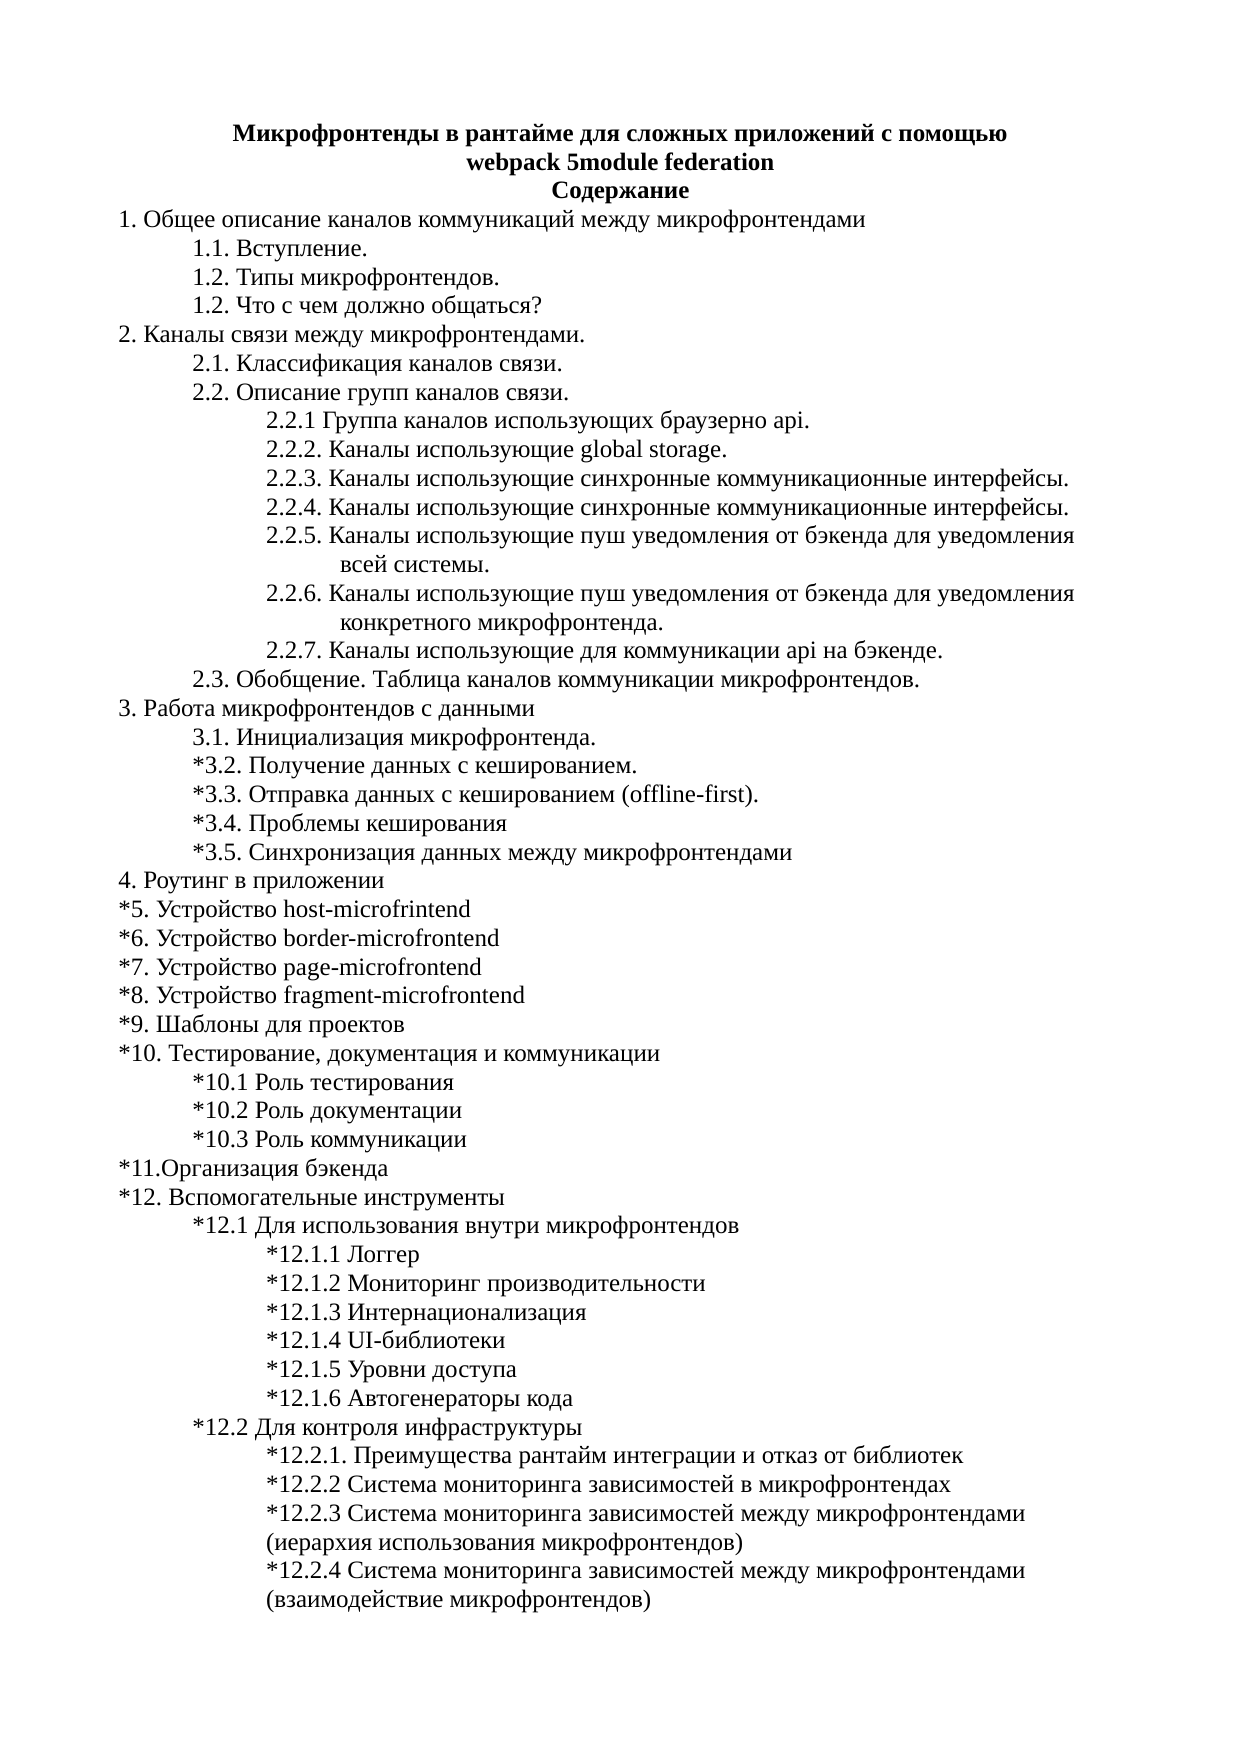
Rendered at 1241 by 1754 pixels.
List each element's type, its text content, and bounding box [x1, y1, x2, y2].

text *12.1.4 UI-библиотеки [118, 1326, 1122, 1354]
text Микрофронтенды в рантайме для сложных приложений с помощью [118, 118, 1122, 147]
text 2. Каналы связи между микрофронтендами. [118, 319, 1122, 348]
text 1.2. Что с чем должно общаться? [118, 291, 1122, 319]
text *7. Устройство page-microfrontend [118, 952, 1122, 981]
text *9. Шаблоны для проектов [118, 1009, 1122, 1038]
text 4. Роутинг в приложении [118, 866, 1122, 894]
text *12.1.6 Автогенераторы кода [118, 1383, 1122, 1412]
text *12.2 Для контроля инфраструктуры [118, 1412, 1122, 1441]
text Содержание [118, 176, 1122, 204]
text *12. Вспомогательные инструменты [118, 1182, 1122, 1211]
text *10.1 Роль тестирования [118, 1067, 1122, 1096]
text *3.3. Отправка данных с кешированием (offline-first). [118, 779, 1122, 808]
text 3. Работа микрофронтендов с данными [118, 693, 1122, 722]
text *6. Устройство border-microfrontend [118, 923, 1122, 952]
text *12.2.4 Система мониторинга зависимостей между микрофронтендами (взаимодействие микрофронтендов) [118, 1556, 1122, 1613]
text 2.2.5. Каналы использующие пуш уведомления от бэкенда для уведомления всей системы. [118, 521, 1122, 578]
text 1.2. Типы микрофронтендов. [118, 262, 1122, 291]
text *12.1.5 Уровни доступа [118, 1354, 1122, 1383]
text *12.1.3 Интернационализация [118, 1297, 1122, 1326]
text 2.2.6. Каналы использующие пуш уведомления от бэкенда для уведомления конкретного микрофронтенда. [118, 578, 1122, 636]
text 1. Общее описание каналов коммуникаций между микрофронтендами [118, 204, 1122, 233]
text 2.1. Классификация каналов связи. [118, 348, 1122, 377]
text 2.2.2. Каналы использующие global storage. [118, 434, 1122, 463]
text *8. Устройство fragment-microfrontend [118, 981, 1122, 1009]
text *11.Организация бэкенда [118, 1153, 1122, 1182]
text *12.1.2 Мониторинг производительности [118, 1268, 1122, 1297]
text webpack 5module federation [118, 147, 1122, 176]
text *5. Устройство host-microfrintend [118, 894, 1122, 923]
text 2.2.1 Группа каналов использующих браузерно api. [118, 406, 1122, 434]
text *10.3 Роль коммуникации [118, 1124, 1122, 1153]
text *12.2.2 Система мониторинга зависимостей в микрофронтендах [118, 1469, 1122, 1498]
text 2.2. Описание групп каналов связи. [118, 377, 1122, 406]
text *12.2.3 Система мониторинга зависимостей между микрофронтендами (иерархия использования микрофронтендов) [118, 1498, 1122, 1556]
text *10.2 Роль документации [118, 1096, 1122, 1124]
text *10. Тестирование, документация и коммуникации [118, 1038, 1122, 1067]
text 2.2.7. Каналы использующие для коммуникации api на бэкенде. [118, 636, 1122, 664]
text 1.1. Вступление. [118, 233, 1122, 262]
text *3.5. Синхронизация данных между микрофронтендами [118, 837, 1122, 866]
text 2.2.3. Каналы использующие синхронные коммуникационные интерфейсы. [118, 463, 1122, 492]
text 2.3. Обобщение. Таблица каналов коммуникации микрофронтендов. [118, 664, 1122, 693]
text 2.2.4. Каналы использующие синхронные коммуникационные интерфейсы. [118, 492, 1122, 521]
text 3.1. Инициализация микрофронтенда. [118, 722, 1122, 751]
text *12.2.1. Преимущества рантайм интеграции и отказ от библиотек [118, 1441, 1122, 1469]
text *3.2. Получение данных с кешированием. [118, 751, 1122, 779]
text *12.1.1 Логгер [118, 1239, 1122, 1268]
text *12.1 Для использования внутри микрофронтендов [118, 1211, 1122, 1239]
text *3.4. Проблемы кеширования [118, 808, 1122, 837]
